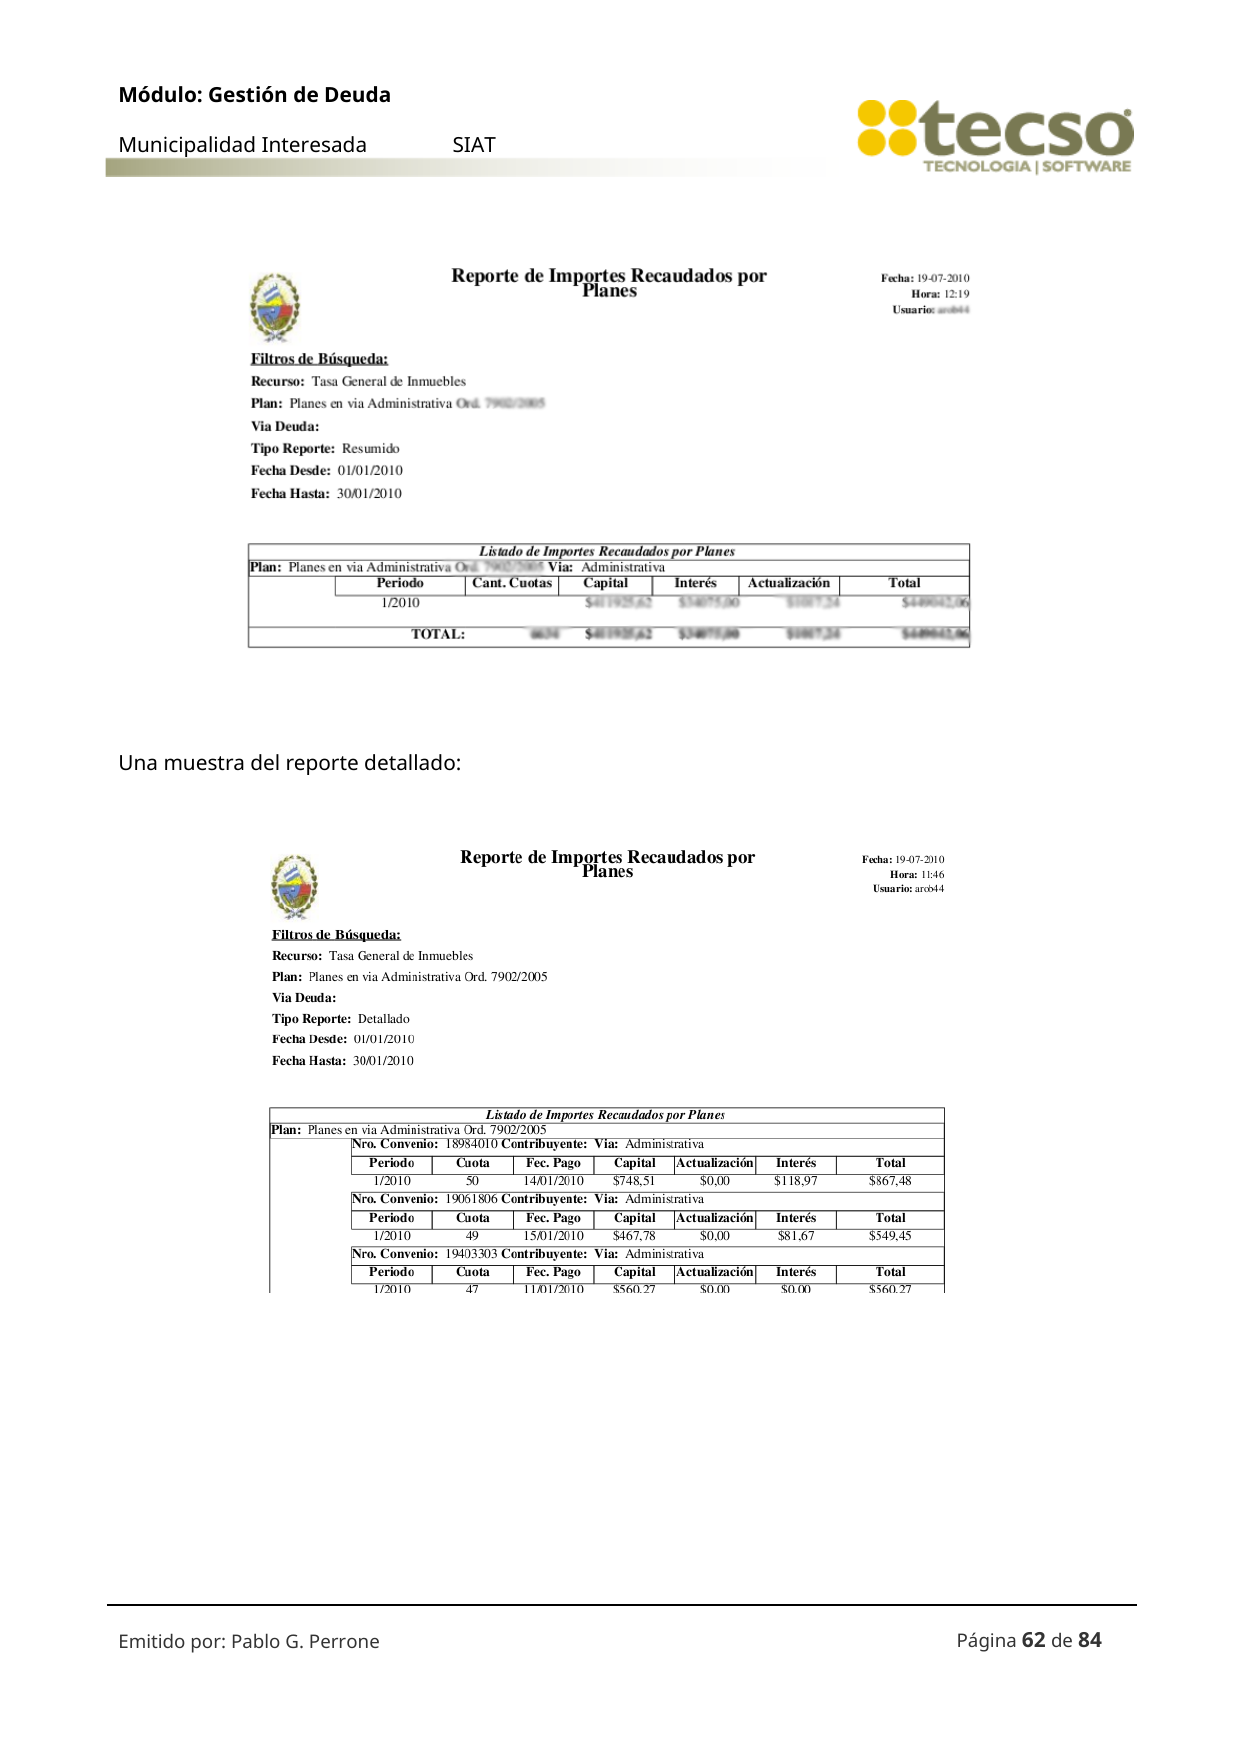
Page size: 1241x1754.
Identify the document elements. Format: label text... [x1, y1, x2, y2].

picture [105, 100, 1134, 177]
text Una muestra del reporte detallado: [118, 748, 1122, 777]
picture [231, 242, 1009, 667]
picture [259, 830, 981, 1293]
